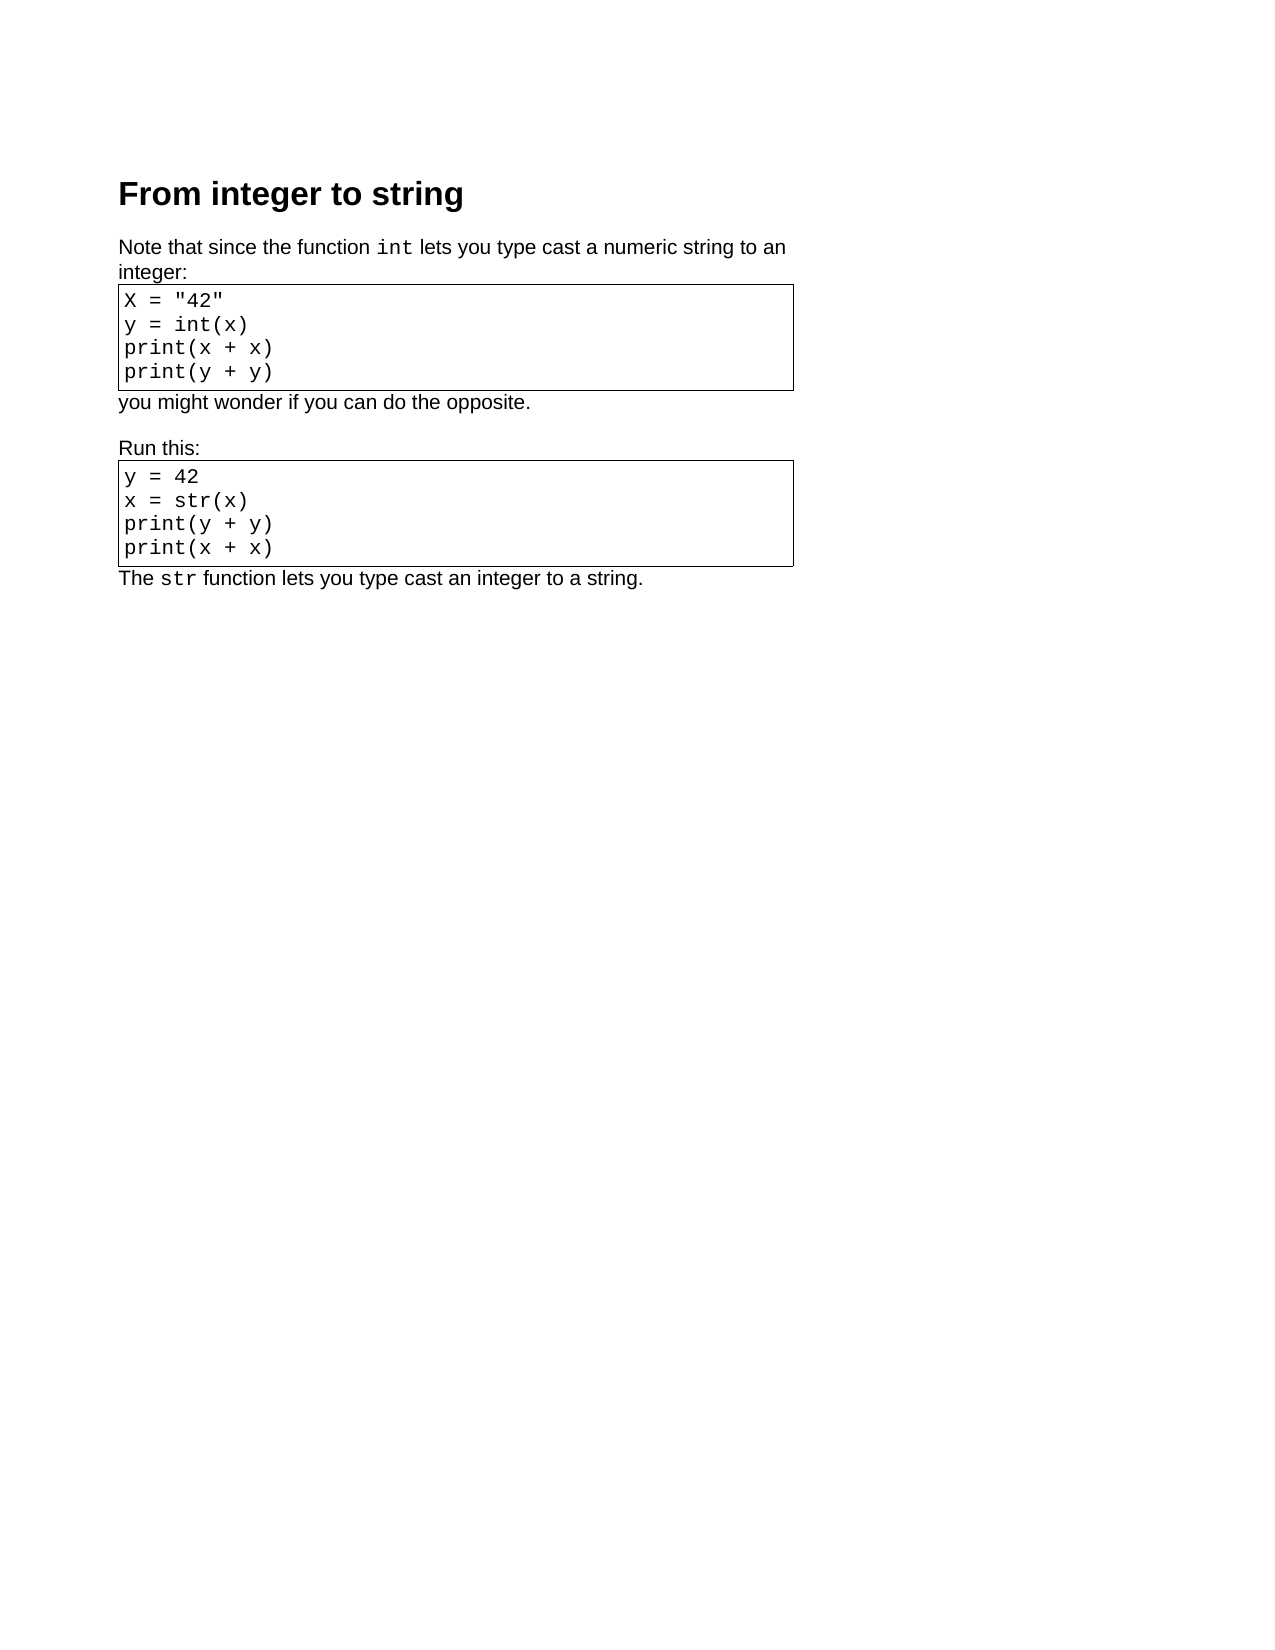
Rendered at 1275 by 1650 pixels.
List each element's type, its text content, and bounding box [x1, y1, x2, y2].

text Run this: [118, 437, 793, 460]
table_header y = 42 x = str(x) print(y + y) print(x + x) [119, 461, 793, 566]
table_header X = "42" y = int(x) print(x + x) print(y + y) [119, 285, 793, 390]
text Note that since the function int lets you type cast a numeric string to an integer: [118, 236, 793, 284]
text The str function lets you type cast an integer to a string. [118, 567, 793, 591]
text From integer to string [118, 175, 793, 213]
text you might wonder if you can do the opposite. [118, 391, 793, 414]
